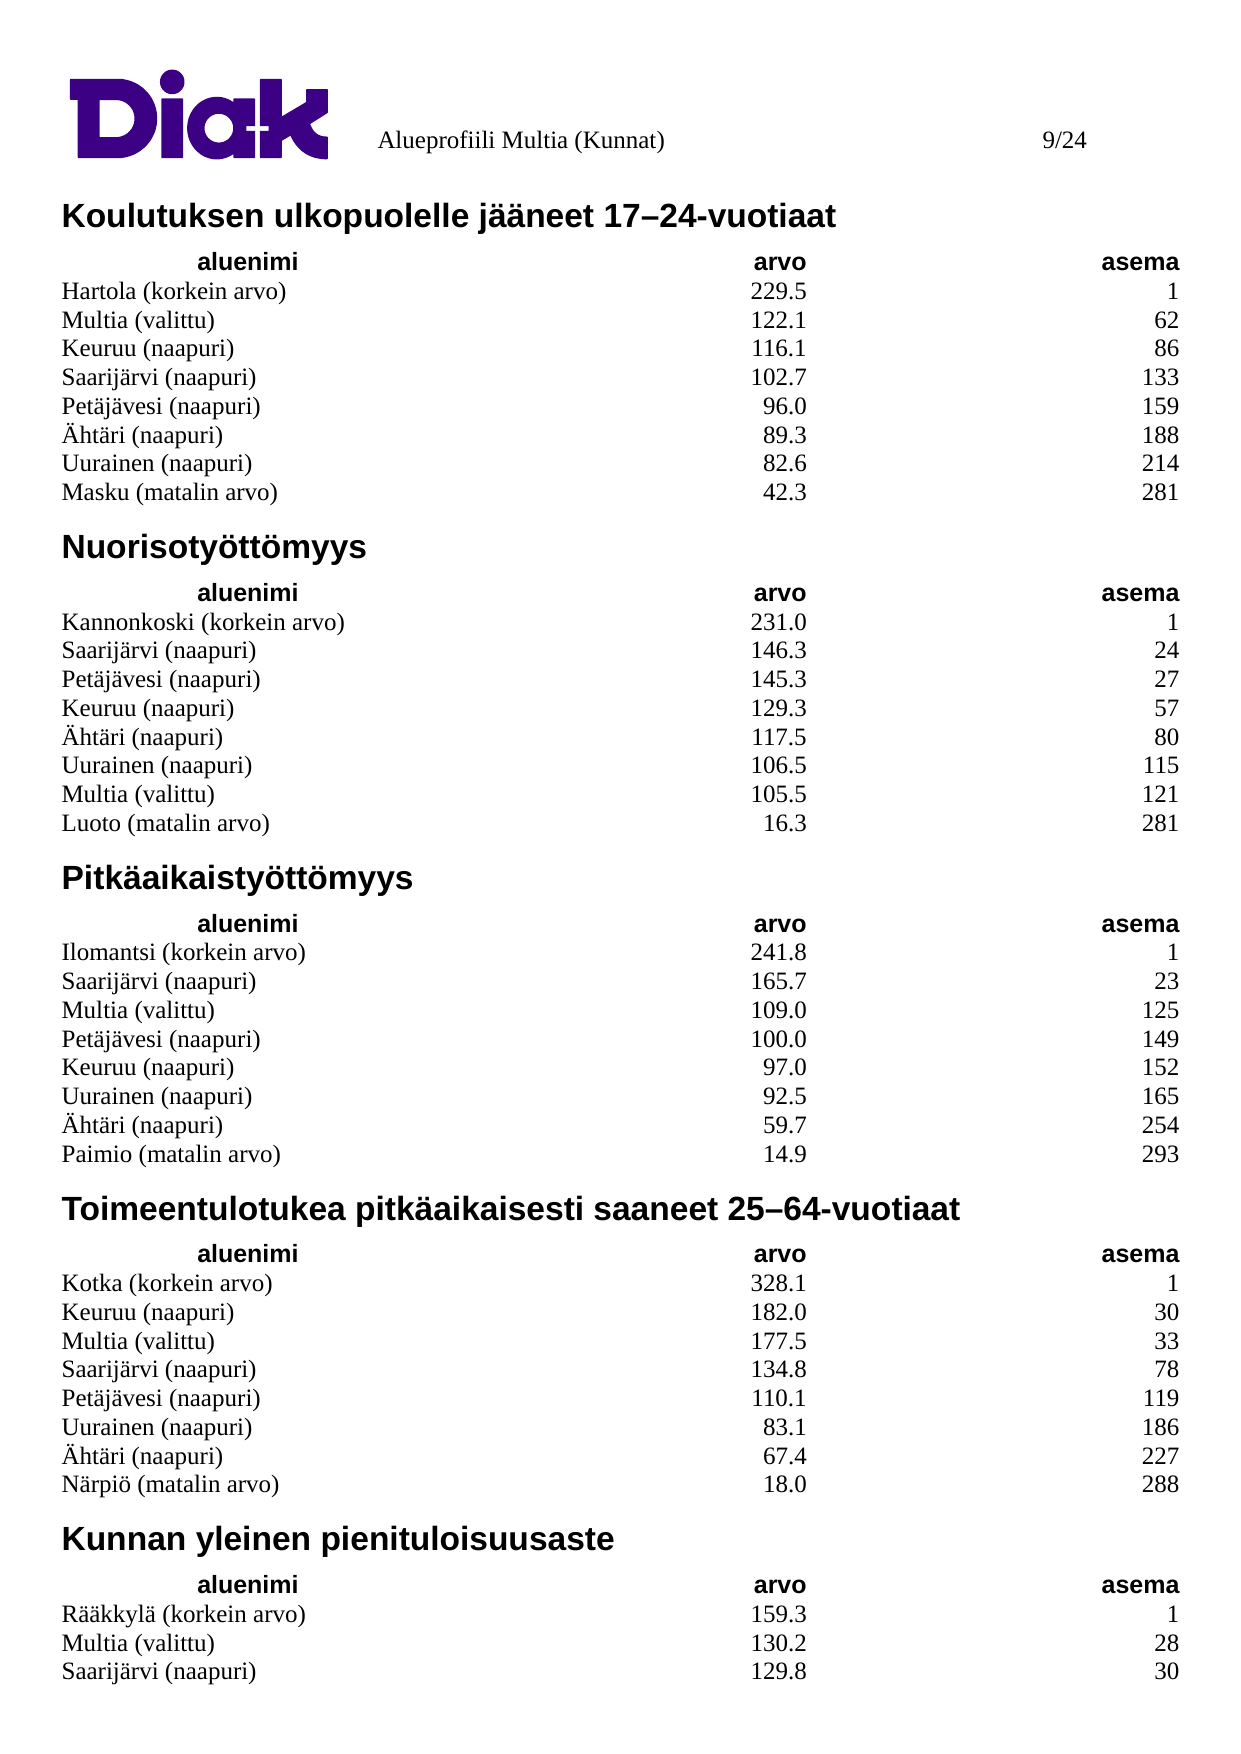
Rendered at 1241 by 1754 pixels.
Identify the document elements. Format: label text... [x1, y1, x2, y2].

table_cell 328.1 [434, 1268, 806, 1297]
table_cell 145.3 [434, 664, 806, 693]
table_cell 78 [806, 1355, 1179, 1383]
table_header aluenimi [61, 1570, 434, 1599]
table_cell Keuruu (naapuri) [61, 693, 434, 722]
table_cell 30 [806, 1656, 1179, 1685]
table_cell Ähtäri (naapuri) [61, 420, 434, 448]
table_cell 288 [806, 1470, 1179, 1498]
table_cell 188 [806, 420, 1179, 448]
table_cell 146.3 [434, 636, 806, 664]
table_cell 186 [806, 1412, 1179, 1441]
table_cell 80 [806, 722, 1179, 751]
table_cell 122.1 [434, 305, 806, 333]
table_cell 105.5 [434, 779, 806, 808]
table_cell 182.0 [434, 1297, 806, 1326]
table_cell Ähtäri (naapuri) [61, 1110, 434, 1139]
table_cell 97.0 [434, 1053, 806, 1081]
table_cell Multia (valittu) [61, 995, 434, 1024]
table_header asema [806, 1240, 1179, 1268]
table_cell 67.4 [434, 1441, 806, 1469]
table_cell 14.9 [434, 1139, 806, 1167]
table_cell 130.2 [434, 1628, 806, 1656]
table_cell 152 [806, 1053, 1179, 1081]
subtitle Nuorisotyöttömyys [61, 527, 1179, 566]
table_cell 165.7 [434, 966, 806, 995]
table_cell Luoto (matalin arvo) [61, 808, 434, 837]
table_cell 133 [806, 362, 1179, 391]
table_cell Saarijärvi (naapuri) [61, 362, 434, 391]
table_cell Saarijärvi (naapuri) [61, 636, 434, 664]
table_cell 33 [806, 1326, 1179, 1354]
table_cell 30 [806, 1297, 1179, 1326]
table_cell Multia (valittu) [61, 305, 434, 333]
table_cell Saarijärvi (naapuri) [61, 1355, 434, 1383]
table_cell Keuruu (naapuri) [61, 1053, 434, 1081]
table_cell 281 [806, 808, 1179, 837]
table_cell 134.8 [434, 1355, 806, 1383]
table_cell Paimio (matalin arvo) [61, 1139, 434, 1167]
table_cell 281 [806, 477, 1179, 506]
table_cell Keuruu (naapuri) [61, 1297, 434, 1326]
table_cell Rääkkylä (korkein arvo) [61, 1599, 434, 1628]
table_header arvo [434, 578, 806, 607]
table_header arvo [434, 909, 806, 937]
table_cell 110.1 [434, 1383, 806, 1412]
table_cell 1 [806, 276, 1179, 305]
table_cell 129.8 [434, 1656, 806, 1685]
table_header aluenimi [61, 909, 434, 937]
table_cell 92.5 [434, 1081, 806, 1110]
table_cell Hartola (korkein arvo) [61, 276, 434, 305]
table_cell 214 [806, 449, 1179, 477]
table_cell Multia (valittu) [61, 779, 434, 808]
table_cell 125 [806, 995, 1179, 1024]
table_cell 89.3 [434, 420, 806, 448]
table_cell 241.8 [434, 938, 806, 966]
table_cell 18.0 [434, 1470, 806, 1498]
table_cell Keuruu (naapuri) [61, 334, 434, 362]
table_cell Närpiö (matalin arvo) [61, 1470, 434, 1498]
table_cell 62 [806, 305, 1179, 333]
subtitle Toimeentulotukea pitkäaikaisesti saaneet 25–64-vuotiaat [61, 1188, 1179, 1227]
table_cell 42.3 [434, 477, 806, 506]
table_header arvo [434, 247, 806, 276]
table_cell 82.6 [434, 449, 806, 477]
table_cell Saarijärvi (naapuri) [61, 966, 434, 995]
table_header aluenimi [61, 1240, 434, 1268]
table_cell 59.7 [434, 1110, 806, 1139]
table_cell 119 [806, 1383, 1179, 1412]
subtitle Pitkäaikaistyöttömyys [61, 858, 1179, 896]
table_cell 117.5 [434, 722, 806, 751]
table_cell 1 [806, 1268, 1179, 1297]
table_header aluenimi [61, 578, 434, 607]
table_cell 116.1 [434, 334, 806, 362]
table_cell 254 [806, 1110, 1179, 1139]
table_cell 159.3 [434, 1599, 806, 1628]
table_cell 57 [806, 693, 1179, 722]
table_cell Uurainen (naapuri) [61, 751, 434, 779]
table_cell 231.0 [434, 607, 806, 636]
table_cell Multia (valittu) [61, 1326, 434, 1354]
table_cell 129.3 [434, 693, 806, 722]
table_cell Ilomantsi (korkein arvo) [61, 938, 434, 966]
table_cell Uurainen (naapuri) [61, 1412, 434, 1441]
table_cell 159 [806, 391, 1179, 420]
table_cell 121 [806, 779, 1179, 808]
table_cell 96.0 [434, 391, 806, 420]
table_cell 102.7 [434, 362, 806, 391]
table_cell 86 [806, 334, 1179, 362]
table_cell Kannonkoski (korkein arvo) [61, 607, 434, 636]
table_cell 227 [806, 1441, 1179, 1469]
table_cell 1 [806, 607, 1179, 636]
table_cell 23 [806, 966, 1179, 995]
table_cell 165 [806, 1081, 1179, 1110]
table_cell Petäjävesi (naapuri) [61, 664, 434, 693]
table_cell Ähtäri (naapuri) [61, 722, 434, 751]
table_header aluenimi [61, 247, 434, 276]
table_cell 177.5 [434, 1326, 806, 1354]
table_cell 24 [806, 636, 1179, 664]
subtitle Kunnan yleinen pienituloisuusaste [61, 1519, 1179, 1558]
table_cell Uurainen (naapuri) [61, 449, 434, 477]
table_cell Petäjävesi (naapuri) [61, 1383, 434, 1412]
table_cell Petäjävesi (naapuri) [61, 391, 434, 420]
table_cell Ähtäri (naapuri) [61, 1441, 434, 1469]
table_cell 115 [806, 751, 1179, 779]
table_cell 106.5 [434, 751, 806, 779]
table_cell Uurainen (naapuri) [61, 1081, 434, 1110]
table_header asema [806, 909, 1179, 937]
table_cell 109.0 [434, 995, 806, 1024]
table_cell Masku (matalin arvo) [61, 477, 434, 506]
table_header arvo [434, 1240, 806, 1268]
table_header asema [806, 247, 1179, 276]
table_cell 83.1 [434, 1412, 806, 1441]
table_cell 16.3 [434, 808, 806, 837]
table_cell 1 [806, 1599, 1179, 1628]
table_cell Multia (valittu) [61, 1628, 434, 1656]
table_cell Kotka (korkein arvo) [61, 1268, 434, 1297]
table_cell Saarijärvi (naapuri) [61, 1656, 434, 1685]
table_cell 229.5 [434, 276, 806, 305]
table_cell 293 [806, 1139, 1179, 1167]
table_header asema [806, 578, 1179, 607]
table_cell 1 [806, 938, 1179, 966]
table_header asema [806, 1570, 1179, 1599]
table_cell Petäjävesi (naapuri) [61, 1024, 434, 1052]
table_cell 27 [806, 664, 1179, 693]
table_header arvo [434, 1570, 806, 1599]
table_cell 28 [806, 1628, 1179, 1656]
table_cell 149 [806, 1024, 1179, 1052]
subtitle Koulutuksen ulkopuolelle jääneet 17–24-vuotiaat [61, 196, 1179, 235]
table_cell 100.0 [434, 1024, 806, 1052]
